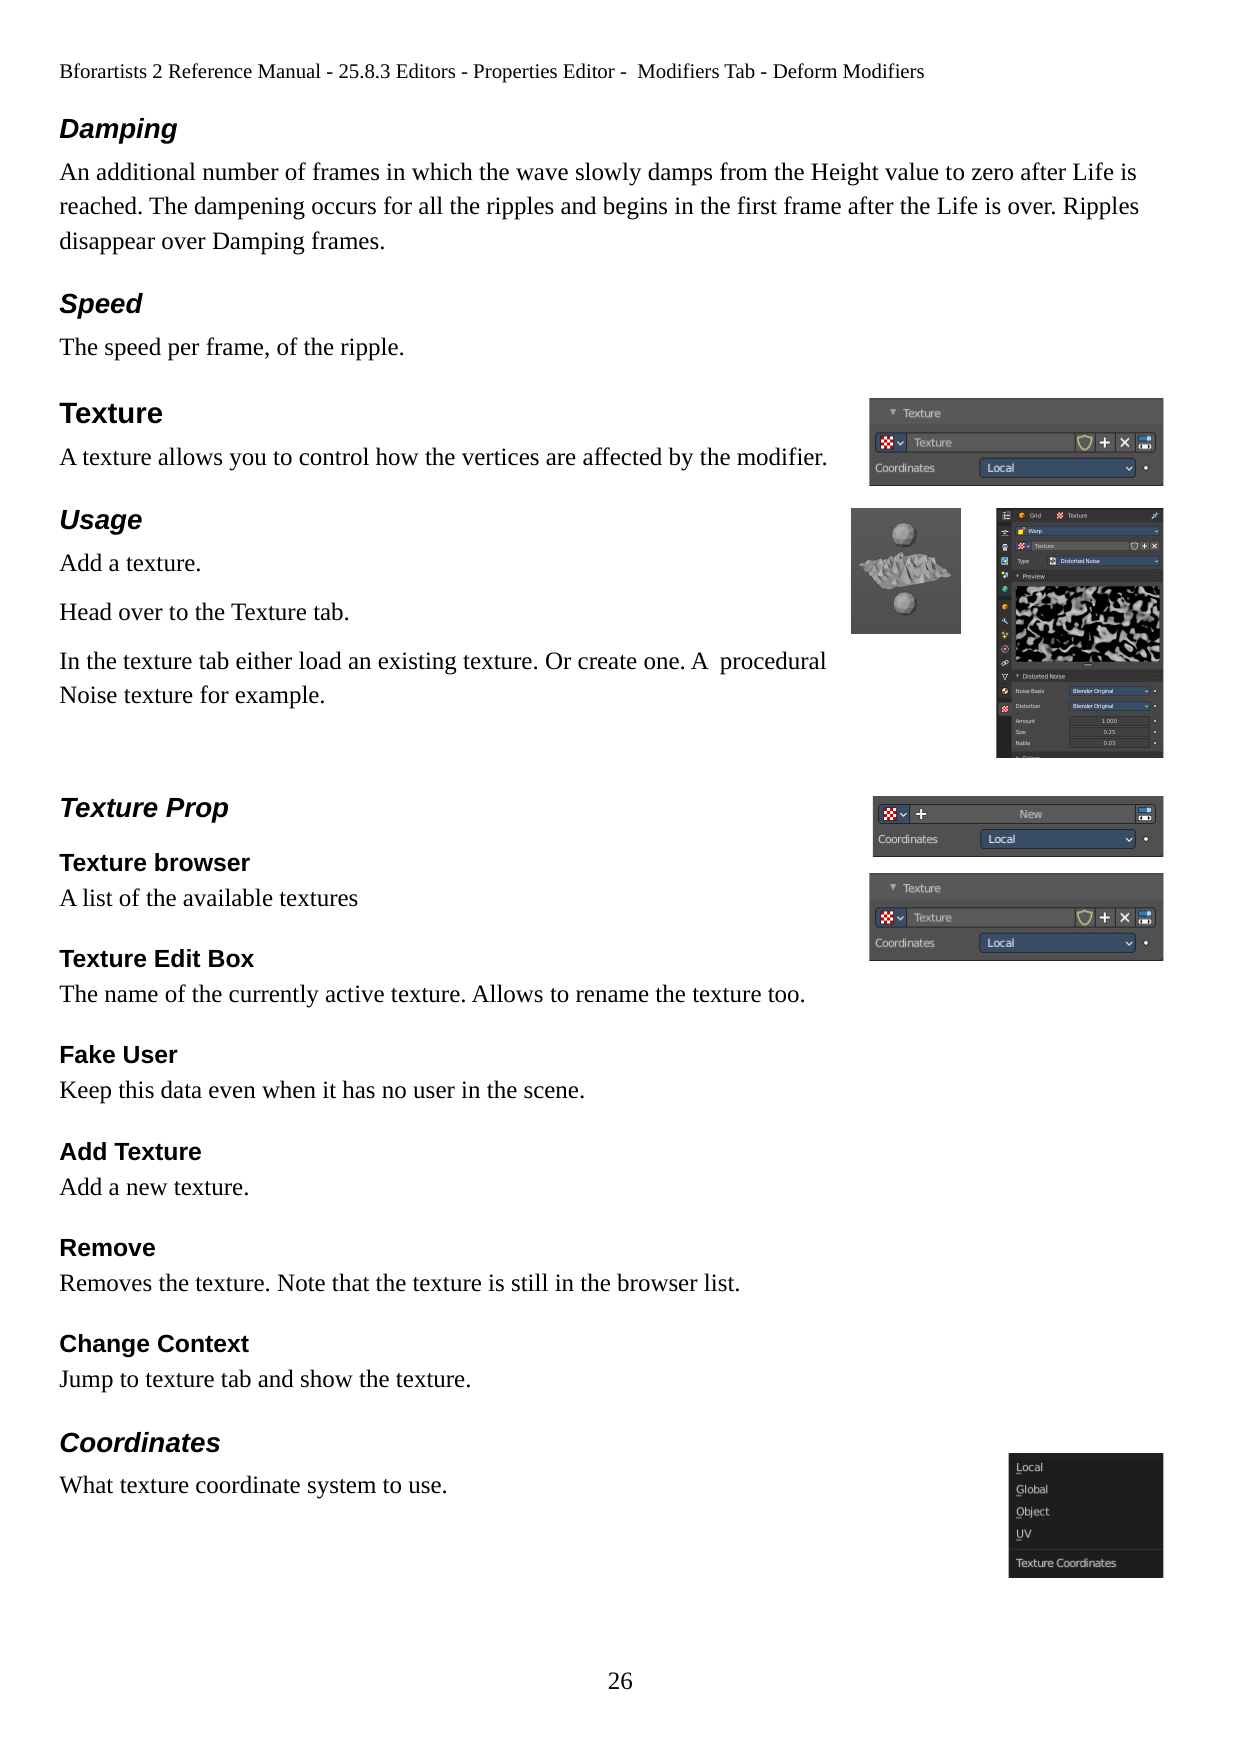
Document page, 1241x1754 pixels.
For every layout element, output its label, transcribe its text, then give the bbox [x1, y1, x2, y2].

text [961, 548, 996, 576]
text Add a texture. [59, 548, 851, 576]
subtitle Change Context [59, 1329, 1181, 1358]
picture [872, 796, 1164, 857]
subtitle Texture Prop [59, 791, 1181, 823]
picture [1008, 1453, 1164, 1578]
text The name of the currently active texture. Allows to rename the texture too. [59, 979, 1181, 1008]
text An additional number of frames in which the wave slowly damps from the Height value to zero after Life is reached. The dampening occurs for all the ripples and begins in the first frame after the Life is over. Ripples disappear over Damping frames. [59, 157, 1181, 255]
subtitle Texture Edit Box [59, 944, 1181, 973]
text A texture allows you to control how the vertices are affected by the modifier. [59, 442, 869, 471]
subtitle Fake User [59, 1041, 1181, 1069]
text Add a new texture. [59, 1172, 1181, 1200]
text In the texture tab either load an existing texture. Or create one. A procedural Noise texture for example. [59, 646, 996, 709]
text Removes the texture. Note that the texture is still in the browser list. [59, 1268, 1181, 1297]
text [1164, 548, 1181, 576]
subtitle Damping [59, 113, 1181, 144]
text Jump to texture tab and show the texture. [59, 1364, 1181, 1393]
subtitle Usage [59, 503, 1181, 535]
subtitle Coordinates [59, 1426, 1181, 1458]
text Head over to the Texture tab. [59, 597, 851, 626]
picture [869, 398, 1164, 486]
text The speed per frame, of the ripple. [59, 332, 1181, 361]
subtitle Texture [59, 396, 1181, 429]
text A list of the available textures [59, 883, 869, 911]
picture [869, 873, 1164, 961]
text Keep this data even when it has no user in the scene. [59, 1075, 1181, 1104]
subtitle Speed [59, 287, 1181, 319]
picture [851, 508, 961, 634]
subtitle Texture browser [59, 848, 1181, 876]
text [961, 597, 996, 626]
text What texture coordinate system to use. [59, 1470, 1008, 1499]
subtitle Remove [59, 1233, 1181, 1262]
subtitle Add Texture [59, 1137, 1181, 1165]
picture [996, 508, 1164, 758]
